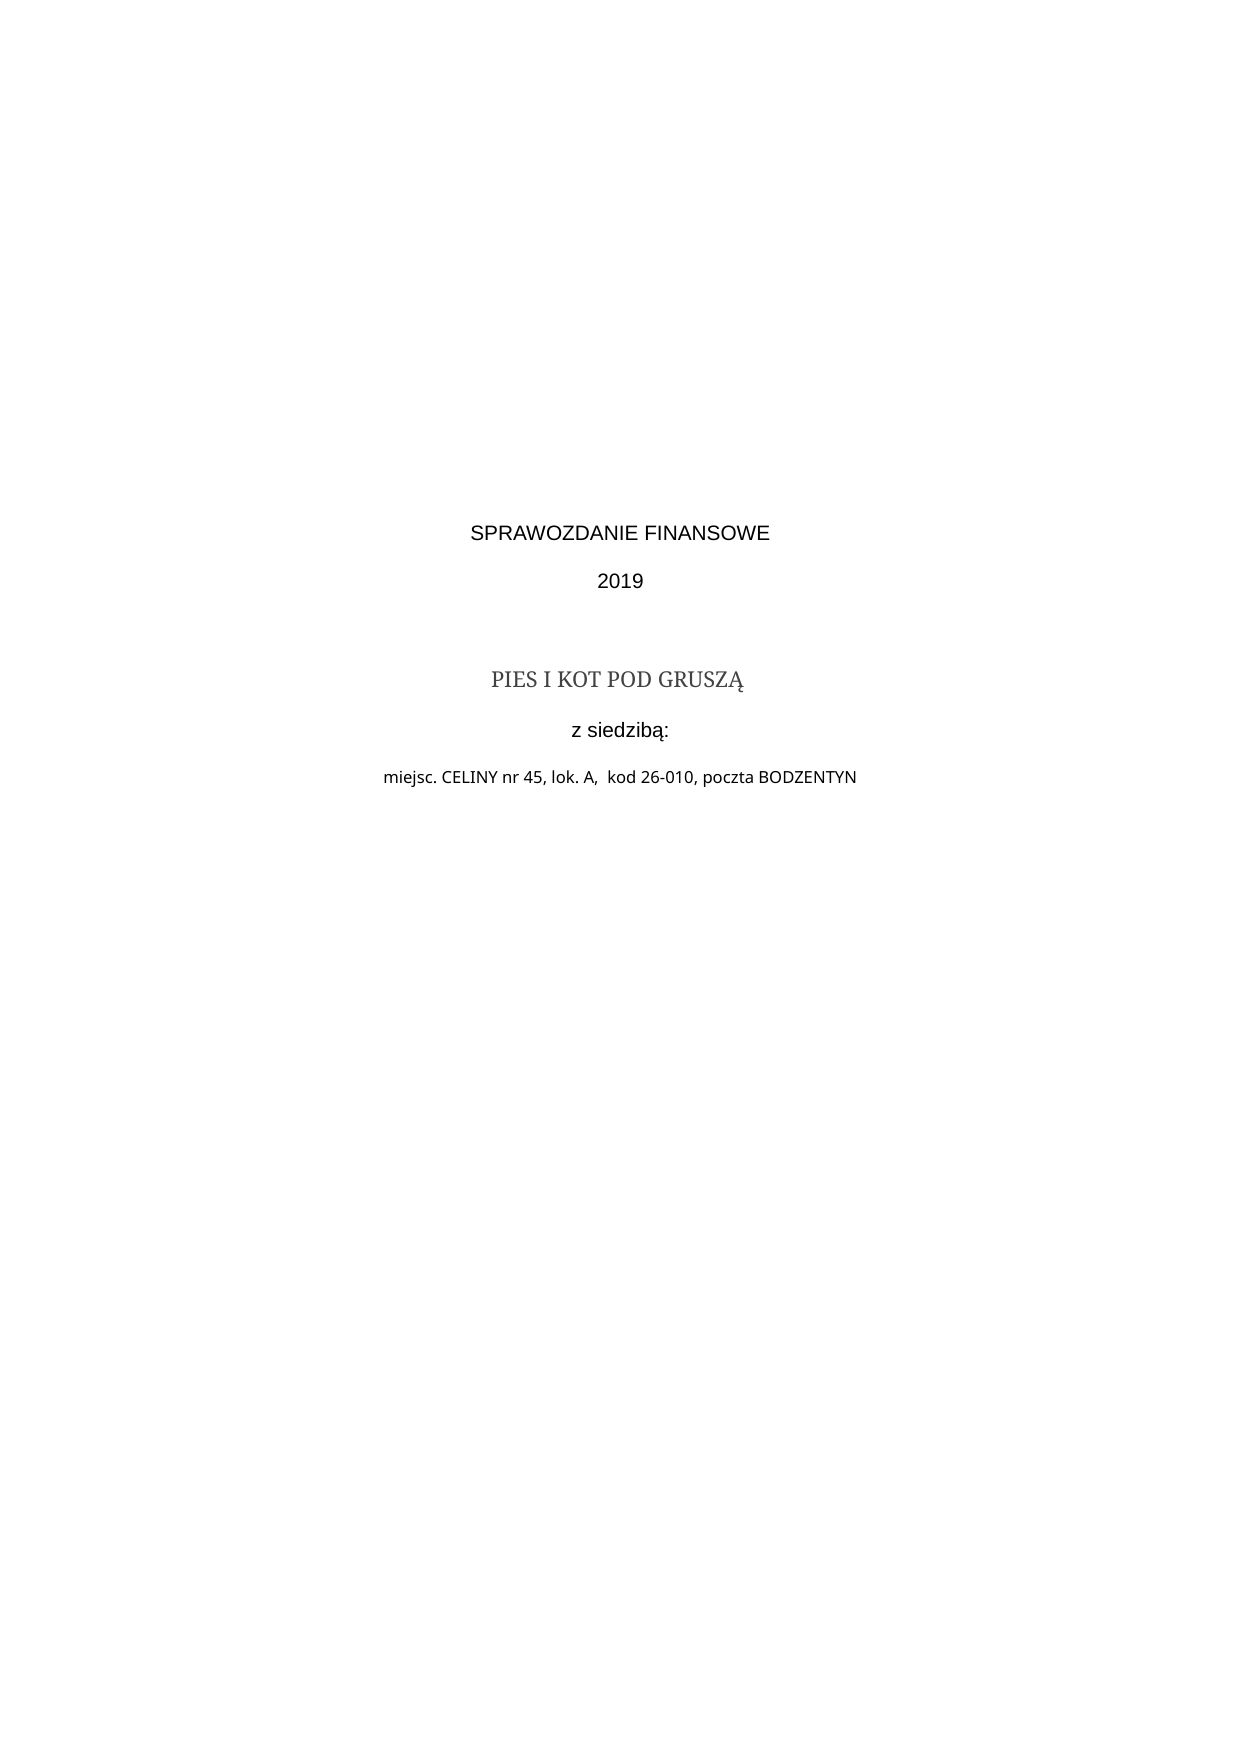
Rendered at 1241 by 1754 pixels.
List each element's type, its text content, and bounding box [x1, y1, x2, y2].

text 2019 [118, 568, 1122, 592]
text PIES I KOT POD GRUSZĄ [118, 664, 1122, 694]
text miejsc. CELINY nr 45, lok. A, kod 26-010, poczta BODZENTYN [118, 766, 1122, 789]
text z siedzibą: [118, 718, 1122, 742]
text SPRAWOZDANIE FINANSOWE [118, 521, 1122, 544]
